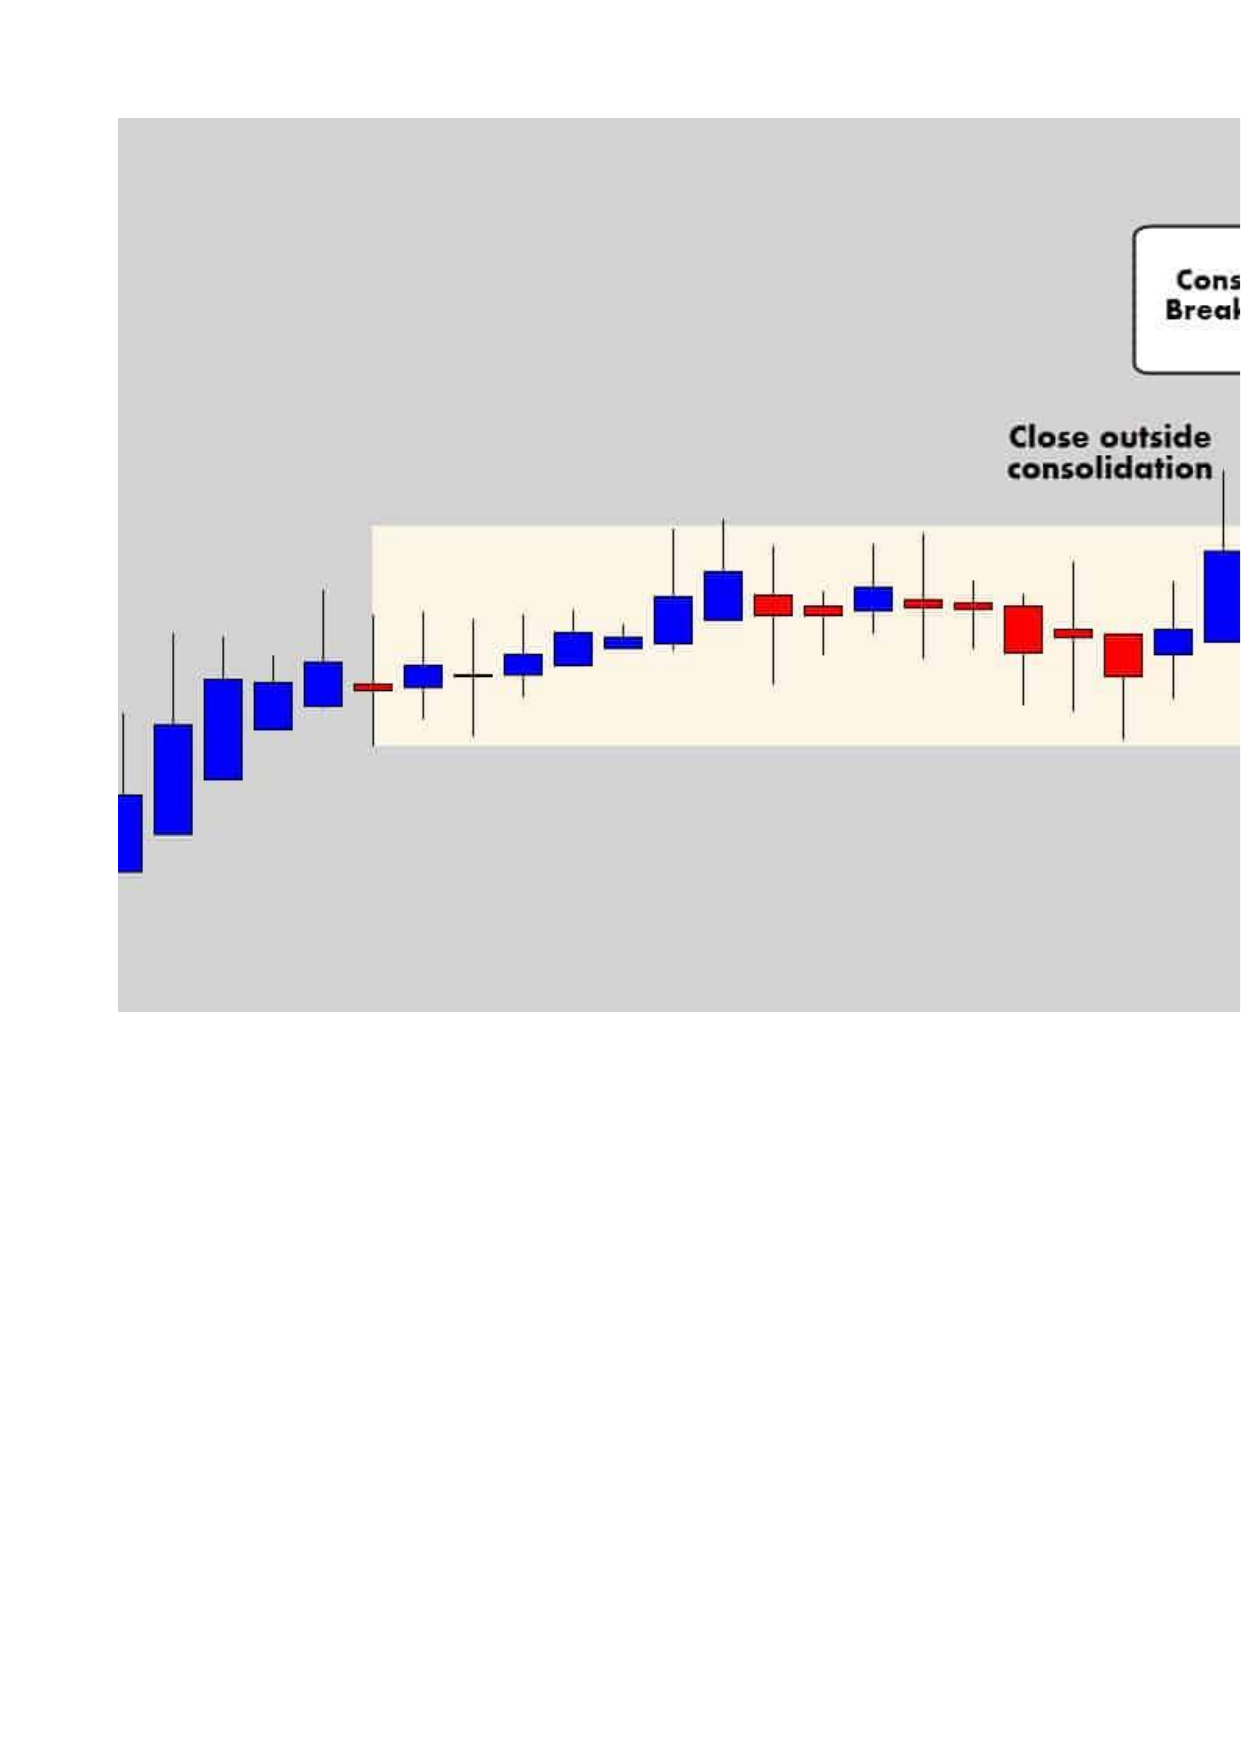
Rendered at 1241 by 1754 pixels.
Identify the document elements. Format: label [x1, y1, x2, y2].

picture [118, 118, 1241, 1012]
